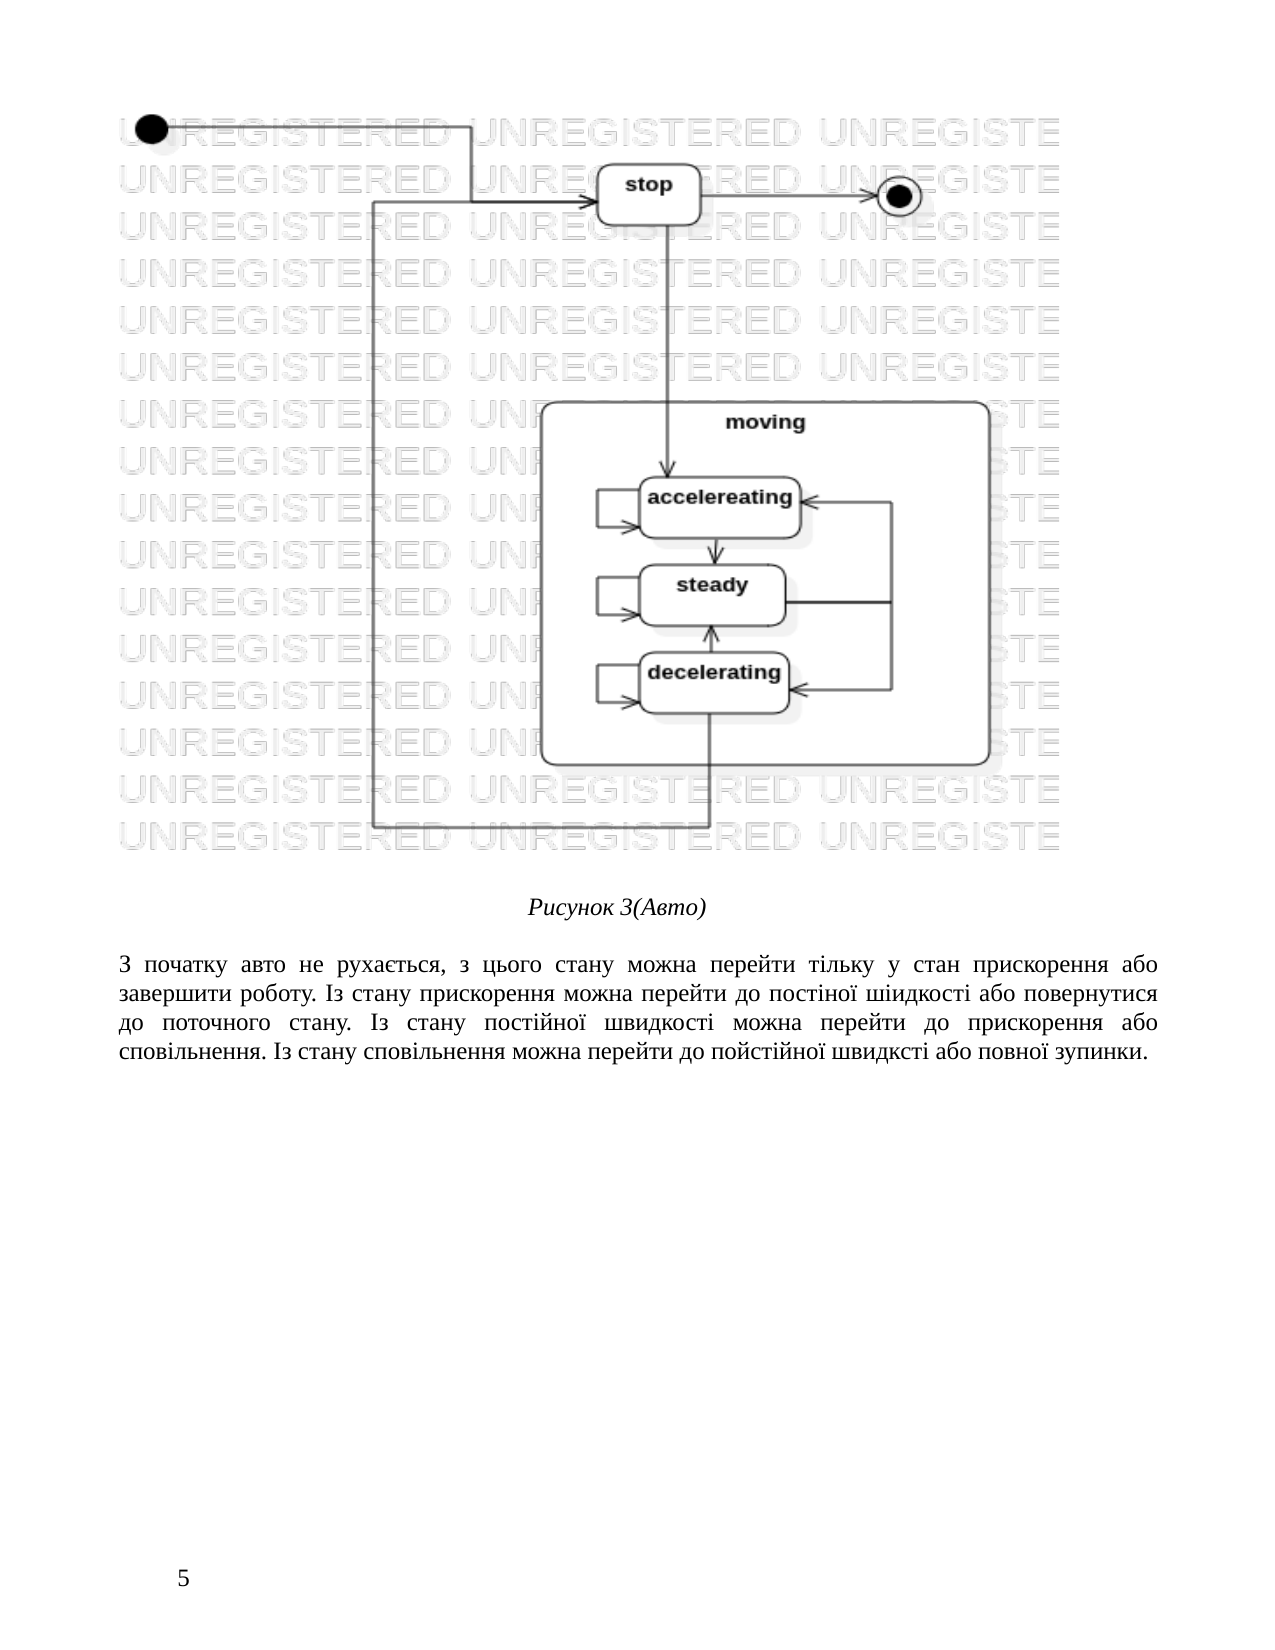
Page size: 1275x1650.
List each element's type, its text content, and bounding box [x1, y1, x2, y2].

picture [118, 99, 1060, 892]
text З початку авто не рухається, з цього стану можна перейти тільку у стан прискорення або завершити роботу. Із стану прискорення можна перейти до постіної шіидкості або повернутися до поточного стану. Із стану постійної швидкості можна перейти до прискорення або сповільнення. Із стану сповільнення можна перейти до пойстійної швидксті або повної зупинки. [118, 949, 1159, 1064]
text Рисунок 3(Авто) [118, 892, 1059, 921]
